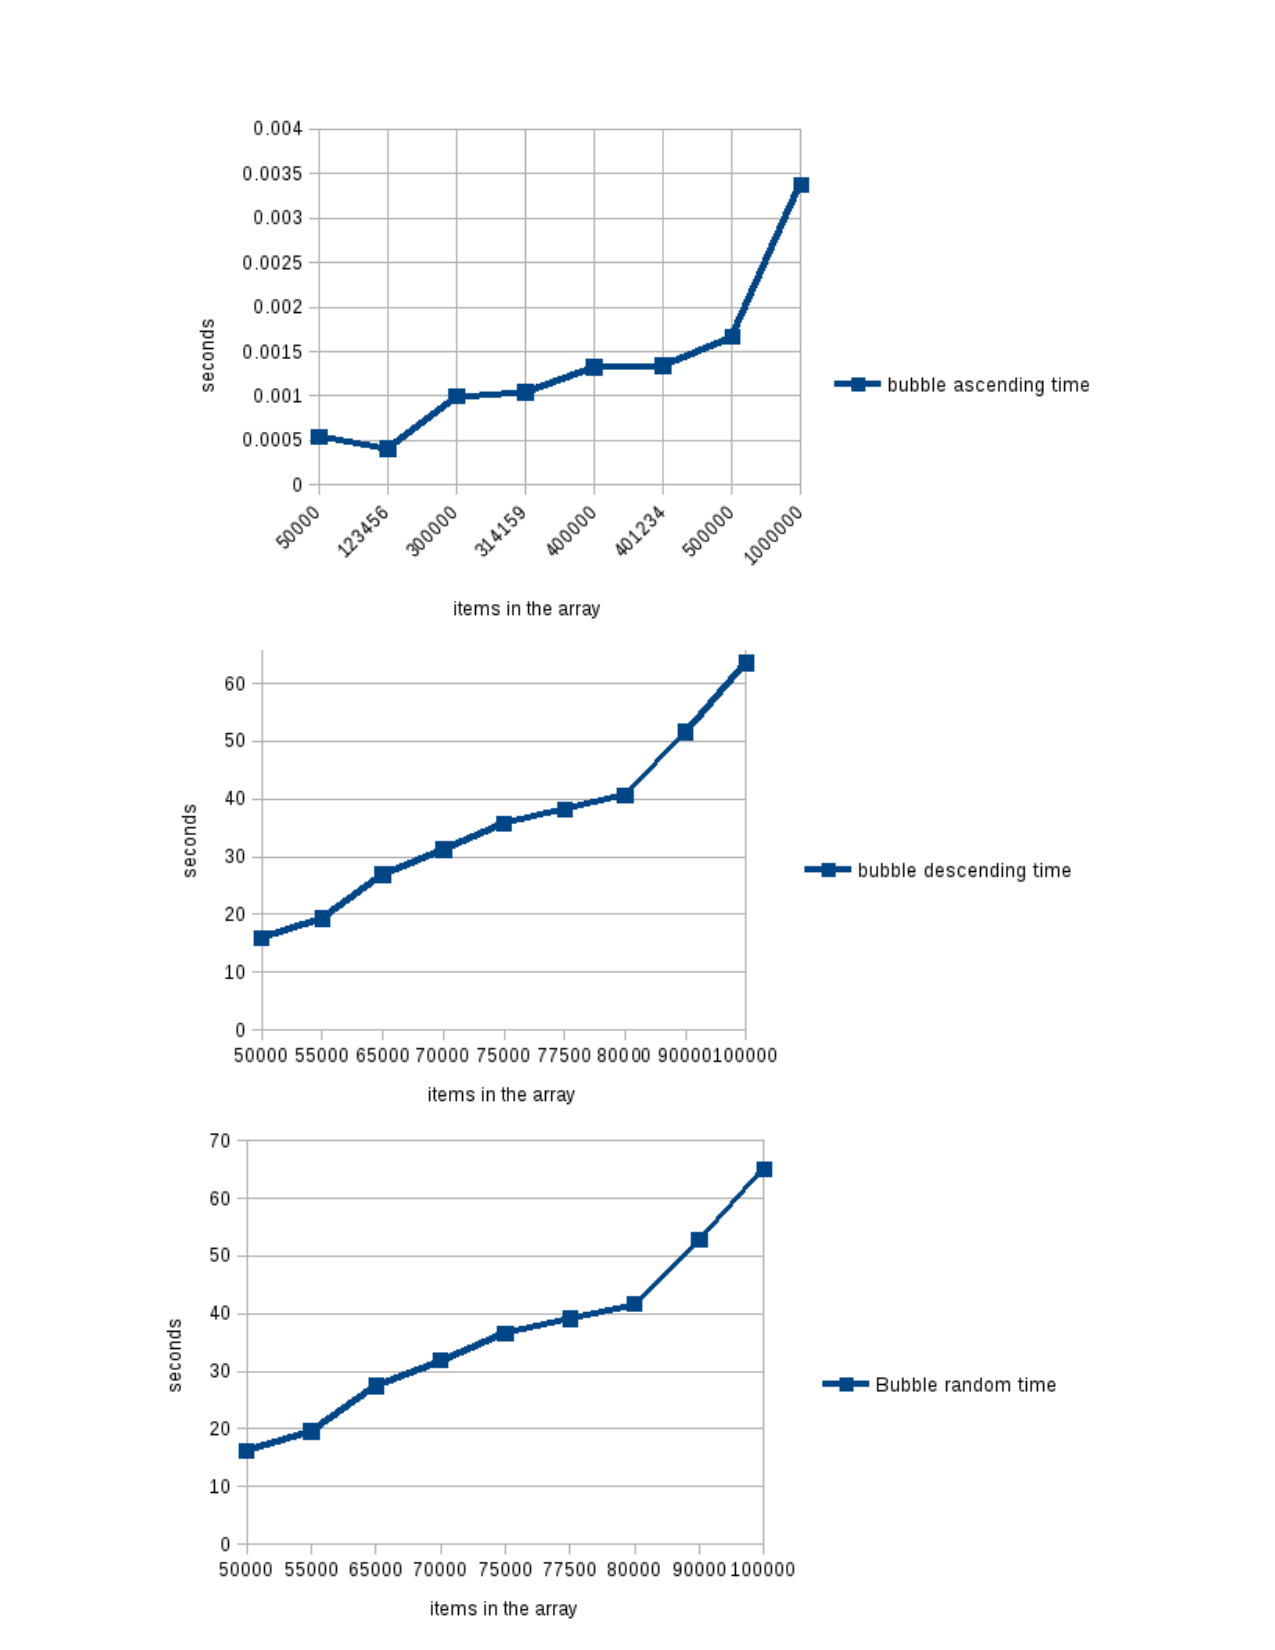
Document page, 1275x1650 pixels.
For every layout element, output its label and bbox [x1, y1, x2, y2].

picture [131, 118, 1111, 1650]
